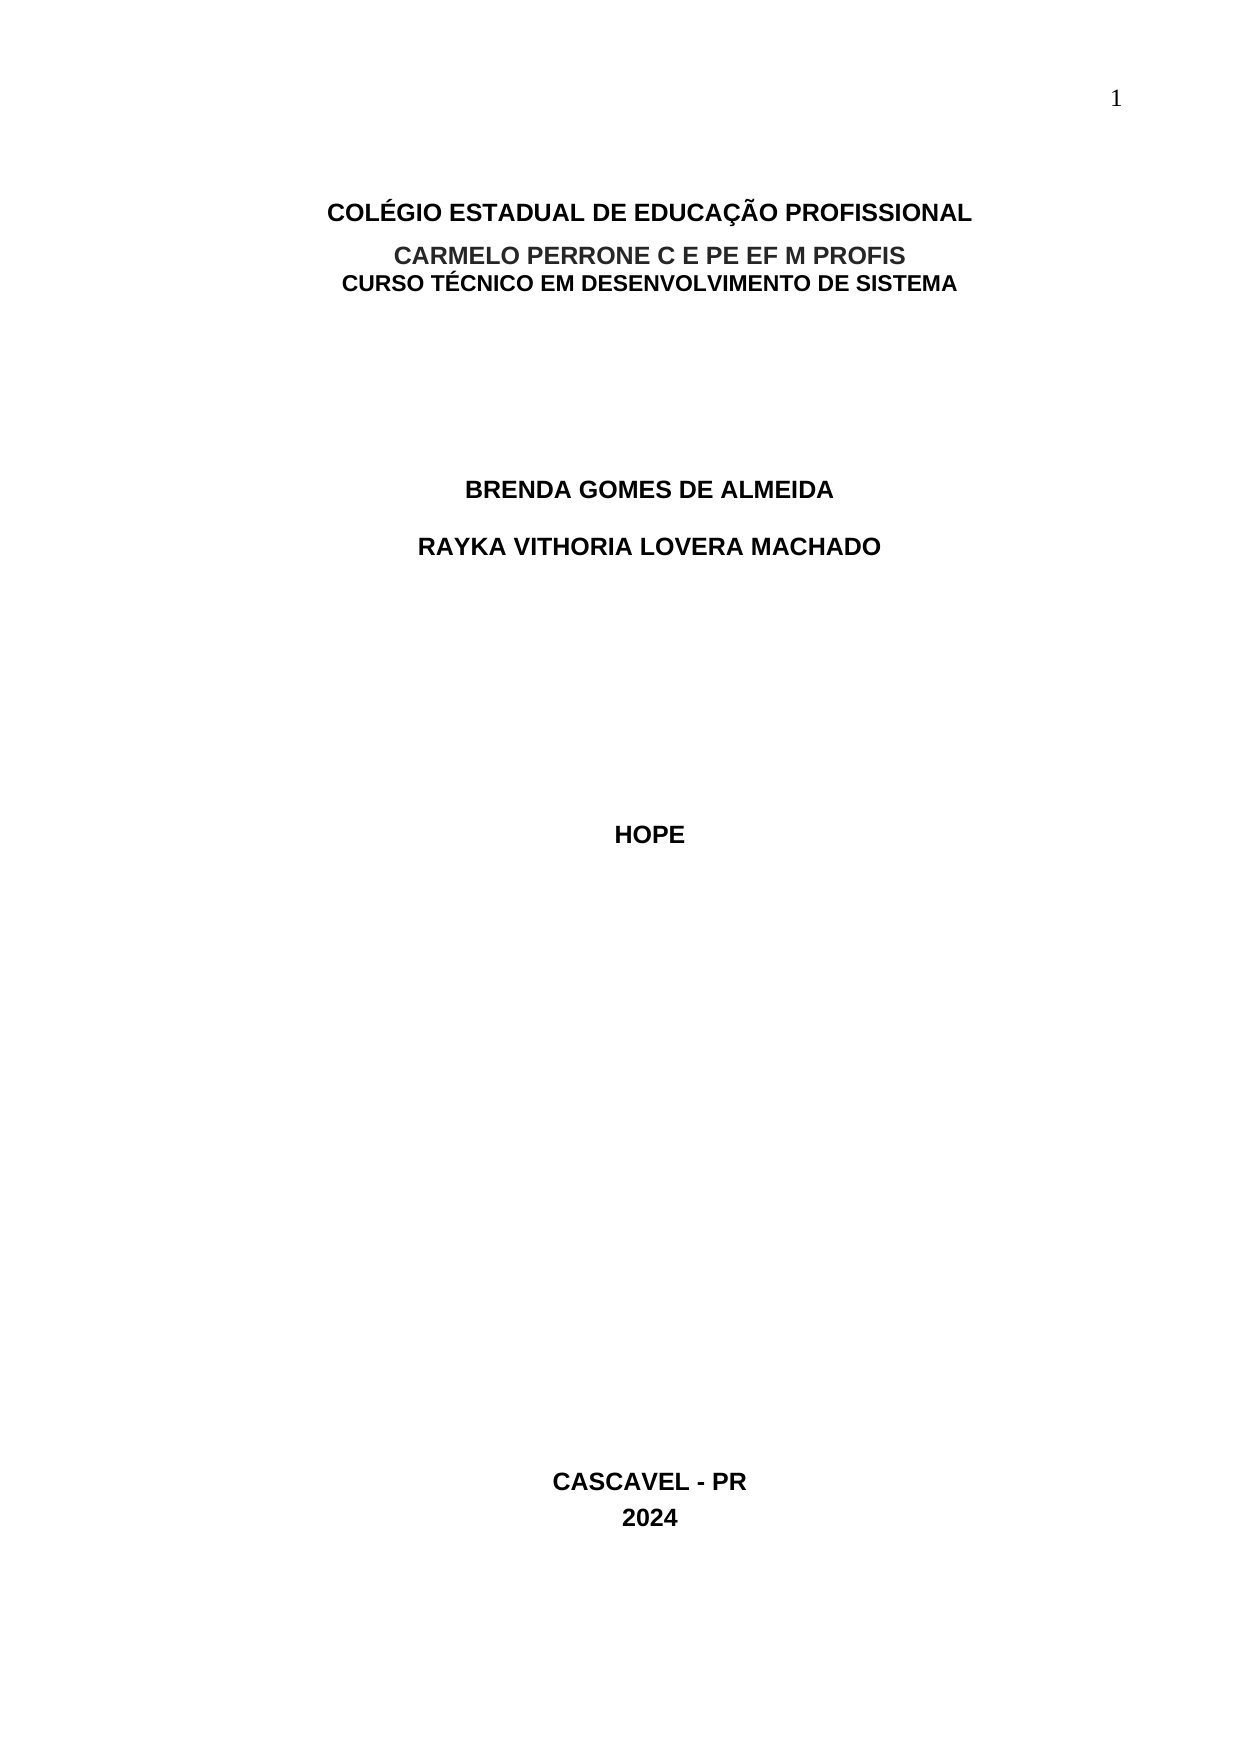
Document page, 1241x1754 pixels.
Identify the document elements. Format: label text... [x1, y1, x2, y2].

text CASCAVEL - PR [177, 1467, 1122, 1496]
text RAYKA VITHORIA LOVERA MACHADO [177, 532, 1122, 561]
text COLÉGIO ESTADUAL DE EDUCAÇÃO PROFISSIONAL [177, 198, 1122, 226]
text CARMELO PERRONE C E PE EF M PROFIS [177, 241, 1122, 269]
text BRENDA GOMES DE ALMEIDA [177, 475, 1122, 504]
text HOPE [177, 820, 1122, 849]
text 2024 [177, 1503, 1122, 1531]
text CURSO TÉCNICO EM DESENVOLVIMENTO DE SISTEMA [177, 269, 1122, 296]
